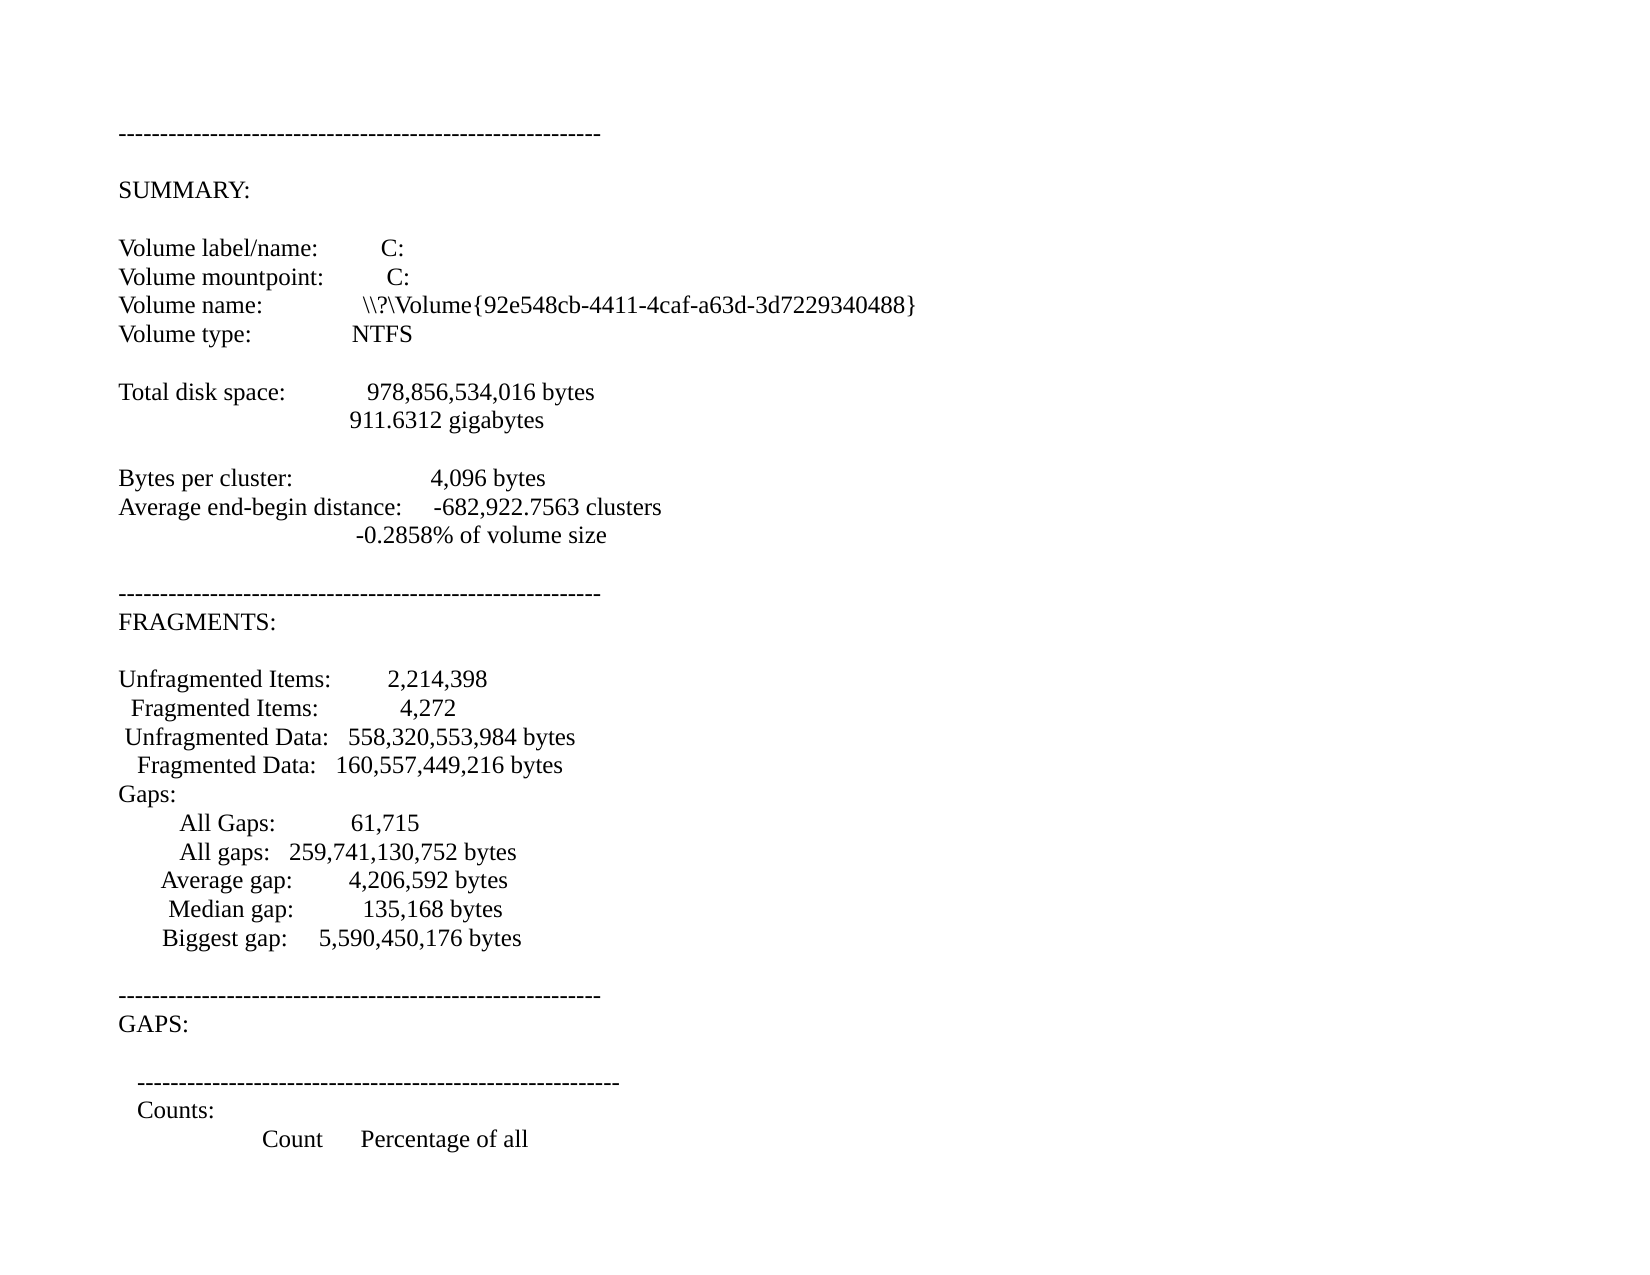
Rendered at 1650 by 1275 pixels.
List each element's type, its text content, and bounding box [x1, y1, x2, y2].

text Volume name: \\?\Volume{92e548cb-4411-4caf-a63d-3d7229340488} [118, 291, 1532, 319]
text All gaps: 259,741,130,752 bytes [118, 837, 1532, 866]
text Average gap: 4,206,592 bytes [118, 866, 1532, 894]
text Counts: [118, 1096, 1532, 1124]
text GAPS: [118, 1009, 1532, 1038]
text SUMMARY: [118, 176, 1532, 204]
text Gaps: [118, 779, 1532, 808]
text Fragmented Data: 160,557,449,216 bytes [118, 751, 1532, 779]
text Unfragmented Items: 2,214,398 [118, 664, 1532, 693]
text -0.2858% of volume size [118, 521, 1532, 549]
text Volume label/name: C: [118, 233, 1532, 262]
text Volume type: NTFS [118, 319, 1532, 348]
text All Gaps: 61,715 [118, 808, 1532, 837]
text ---------------------------------------------------------- [118, 981, 1532, 1009]
text Total disk space: 978,856,534,016 bytes [118, 377, 1532, 406]
text 911.6312 gigabytes [118, 406, 1532, 434]
text Fragmented Items: 4,272 [118, 693, 1532, 722]
text ---------------------------------------------------------- [118, 118, 1532, 147]
text ---------------------------------------------------------- [118, 578, 1532, 607]
text Volume mountpoint: C: [118, 262, 1532, 291]
text Median gap: 135,168 bytes [118, 894, 1532, 923]
text Count Percentage of all [118, 1124, 1532, 1153]
text FRAGMENTS: [118, 607, 1532, 636]
text Biggest gap: 5,590,450,176 bytes [118, 923, 1532, 952]
text Unfragmented Data: 558,320,553,984 bytes [118, 722, 1532, 751]
text Bytes per cluster: 4,096 bytes [118, 463, 1532, 492]
text ---------------------------------------------------------- [118, 1067, 1532, 1096]
text Average end-begin distance: -682,922.7563 clusters [118, 492, 1532, 521]
